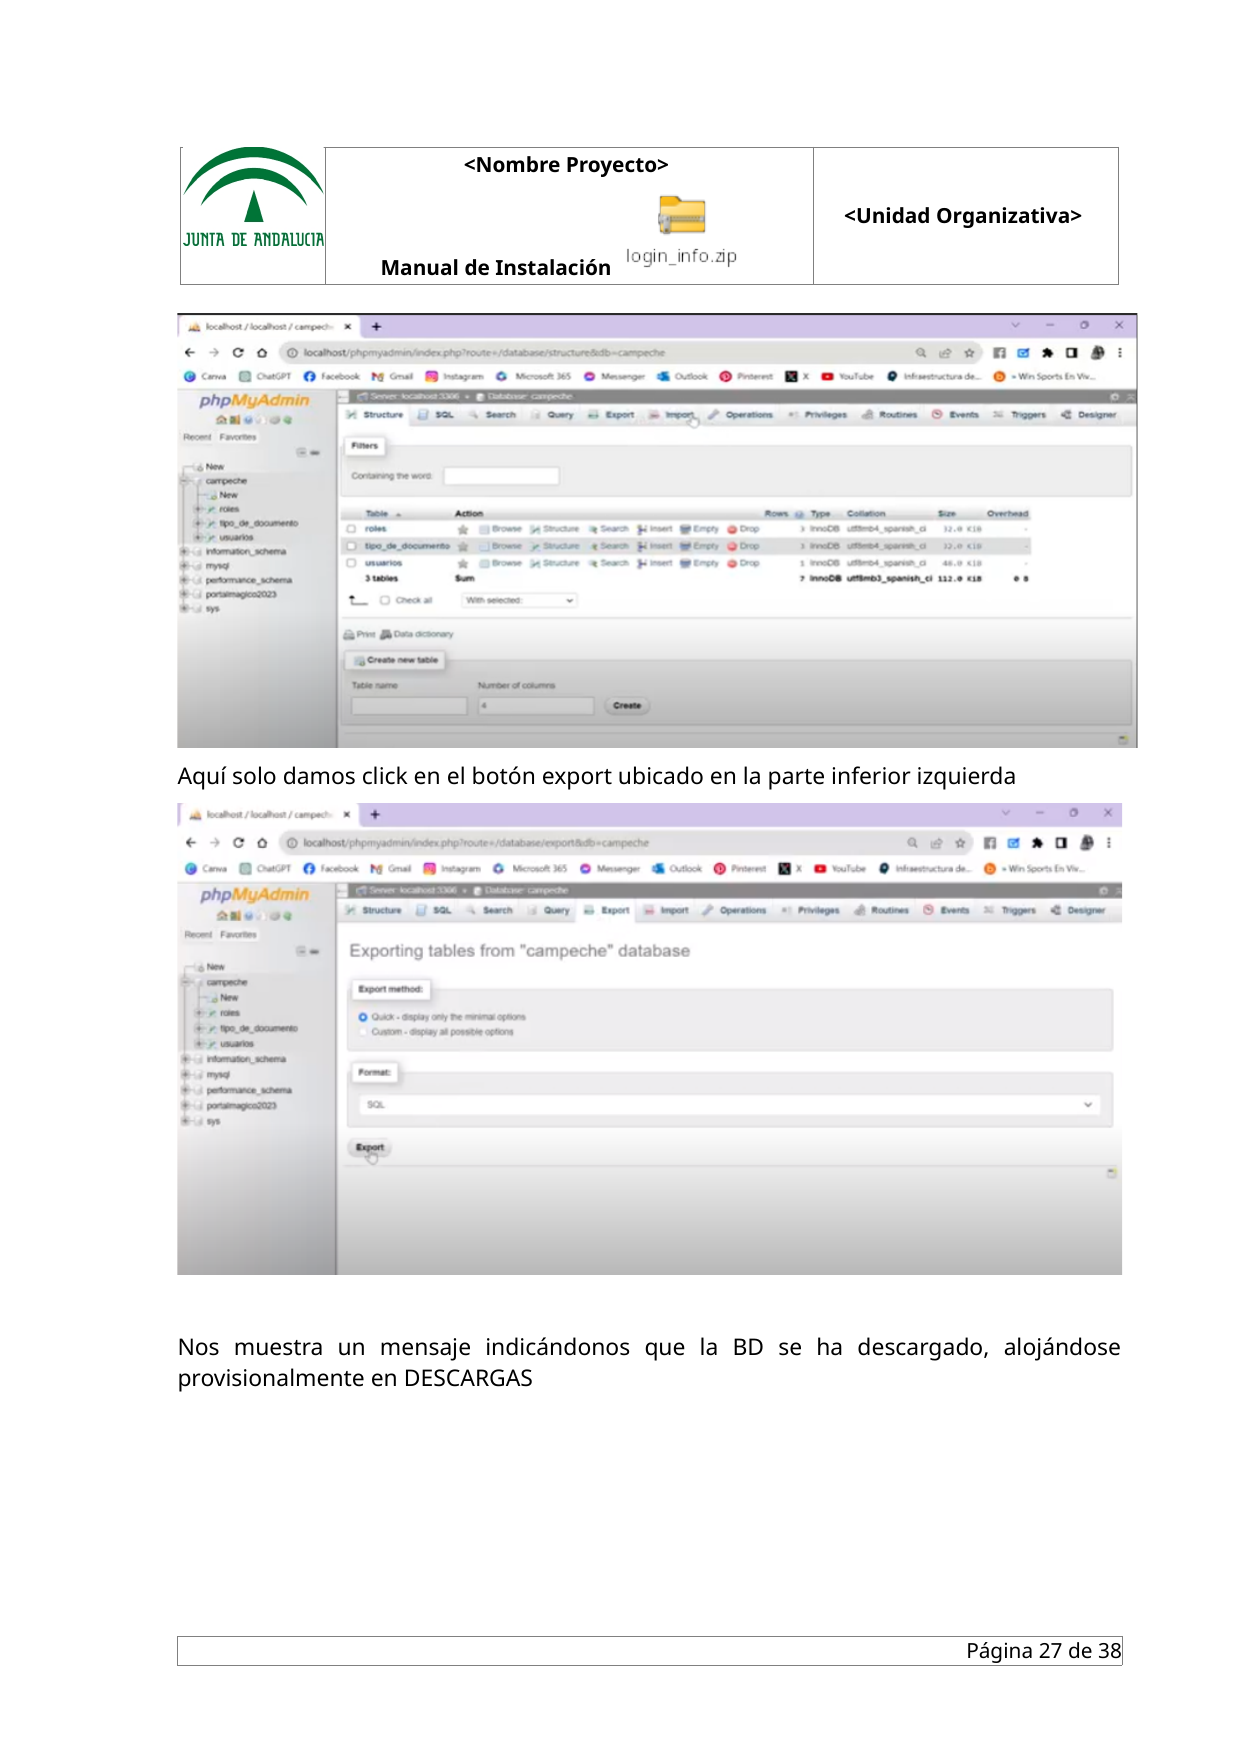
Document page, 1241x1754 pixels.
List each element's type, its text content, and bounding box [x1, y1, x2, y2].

text Nos muestra un mensaje indicándonos que la BD se ha descargado, alojándose provisionalmente en DESCARGAS [177, 1331, 1122, 1393]
text Aquí solo damos click en el botón export ubicado en la parte inferior izquierda [177, 760, 1122, 791]
